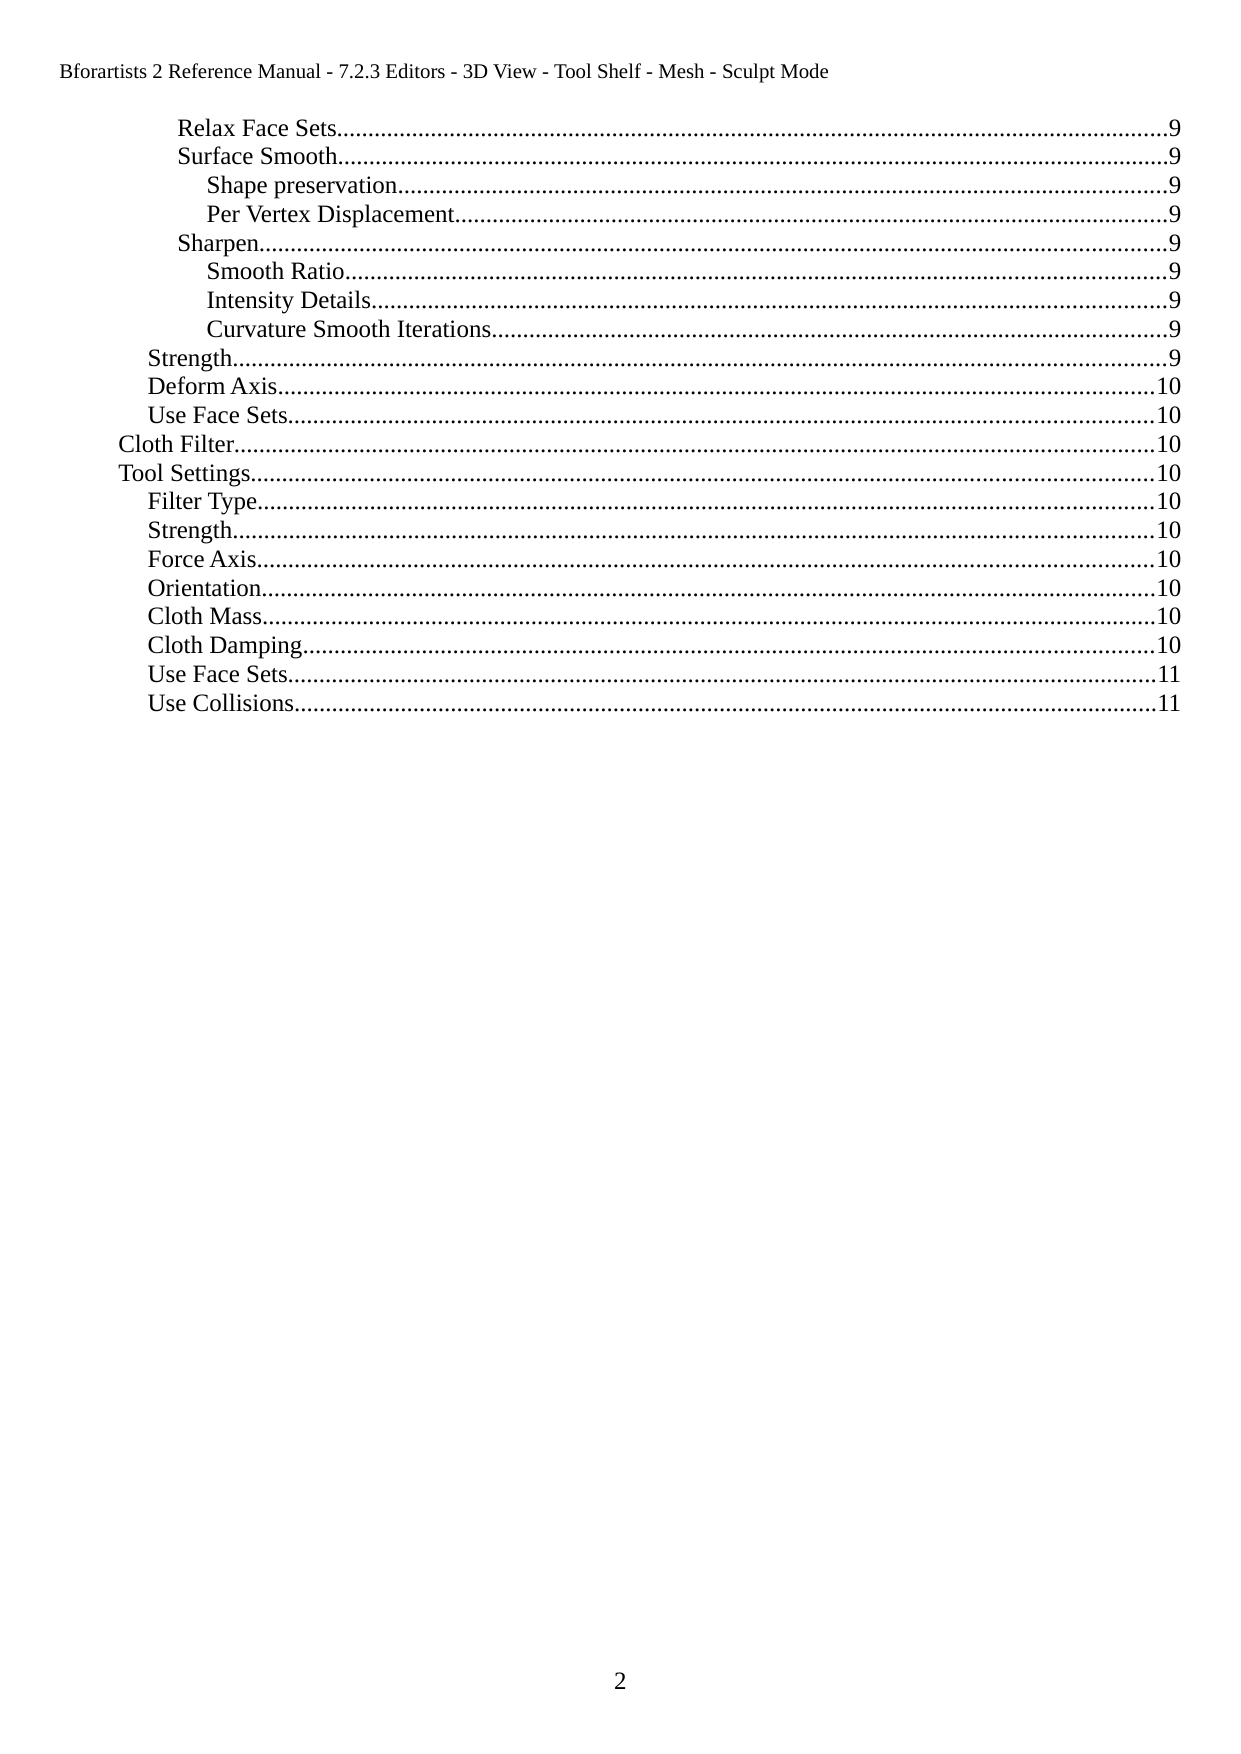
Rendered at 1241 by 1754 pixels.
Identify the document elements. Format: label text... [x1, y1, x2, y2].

text Filter Type 10 [147, 486, 1181, 515]
text Cloth Mass 10 [147, 601, 1181, 630]
text Use Face Sets 10 [147, 400, 1181, 429]
text Use Face Sets 11 [147, 659, 1181, 688]
text Per Vertex Displacement 9 [206, 199, 1181, 228]
text Use Collisions 11 [147, 688, 1181, 716]
text Intensity Details 9 [206, 285, 1181, 314]
text Surface Smooth 9 [177, 141, 1181, 170]
text Strength 10 [147, 515, 1181, 544]
text Smooth Ratio 9 [206, 256, 1181, 285]
text Force Axis 10 [147, 544, 1181, 573]
text Cloth Damping 10 [147, 630, 1181, 659]
text Orientation 10 [147, 573, 1181, 601]
text Strength 9 [147, 343, 1181, 371]
text Curvature Smooth Iterations 9 [206, 314, 1181, 343]
text Deform Axis 10 [147, 371, 1181, 400]
text Cloth Filter 10 [118, 429, 1181, 458]
text Shape preservation 9 [206, 170, 1181, 199]
text Tool Settings 10 [118, 458, 1181, 486]
text Sharpen 9 [177, 228, 1181, 256]
text Relax Face Sets 9 [177, 113, 1181, 141]
